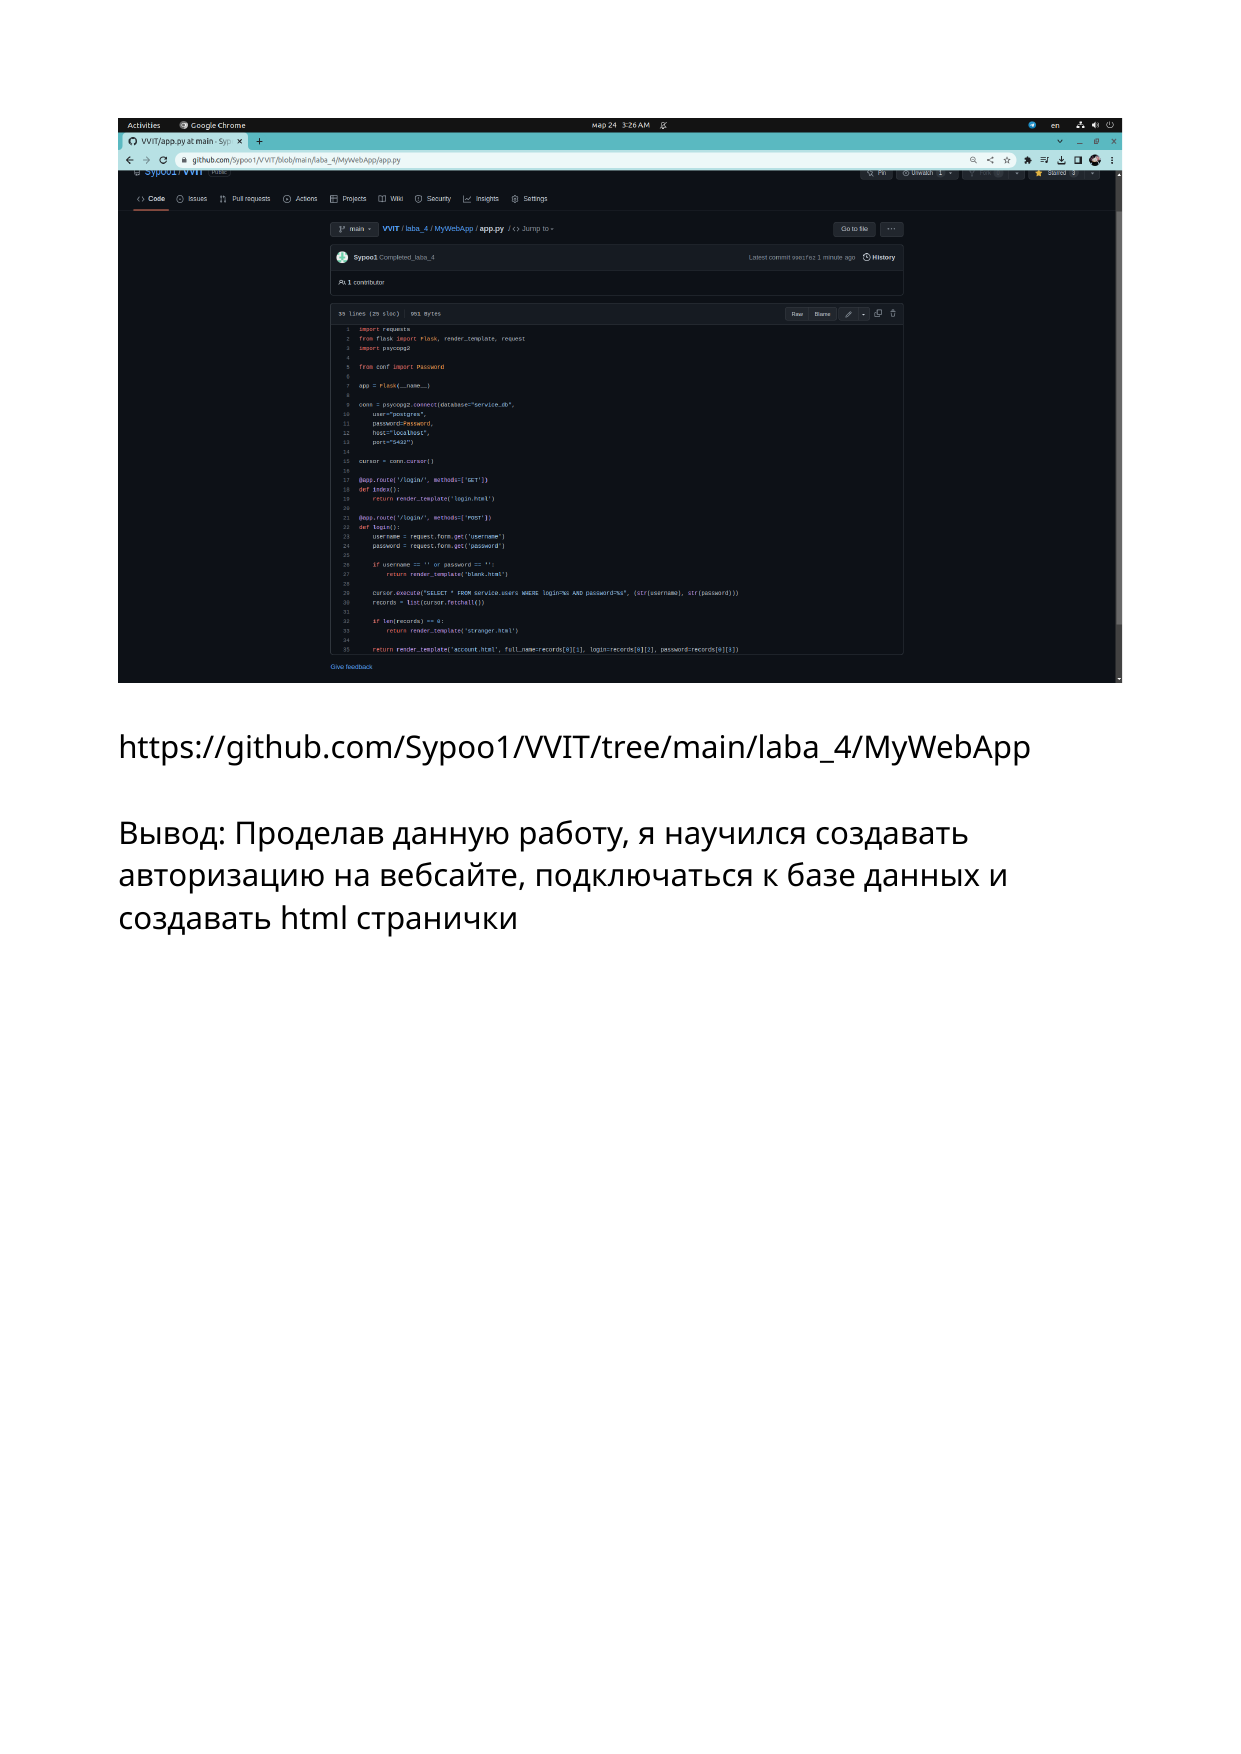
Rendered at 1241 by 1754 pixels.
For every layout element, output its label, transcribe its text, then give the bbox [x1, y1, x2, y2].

text https://github.com/Sypoo1/VVIT/tree/main/laba_4/MyWebApp [118, 725, 1122, 768]
text Вывод: Проделав данную работу, я научился создавать авторизацию на вебсайте, подключаться к базе данных и создавать html странички [118, 811, 1122, 938]
picture [118, 118, 1123, 683]
